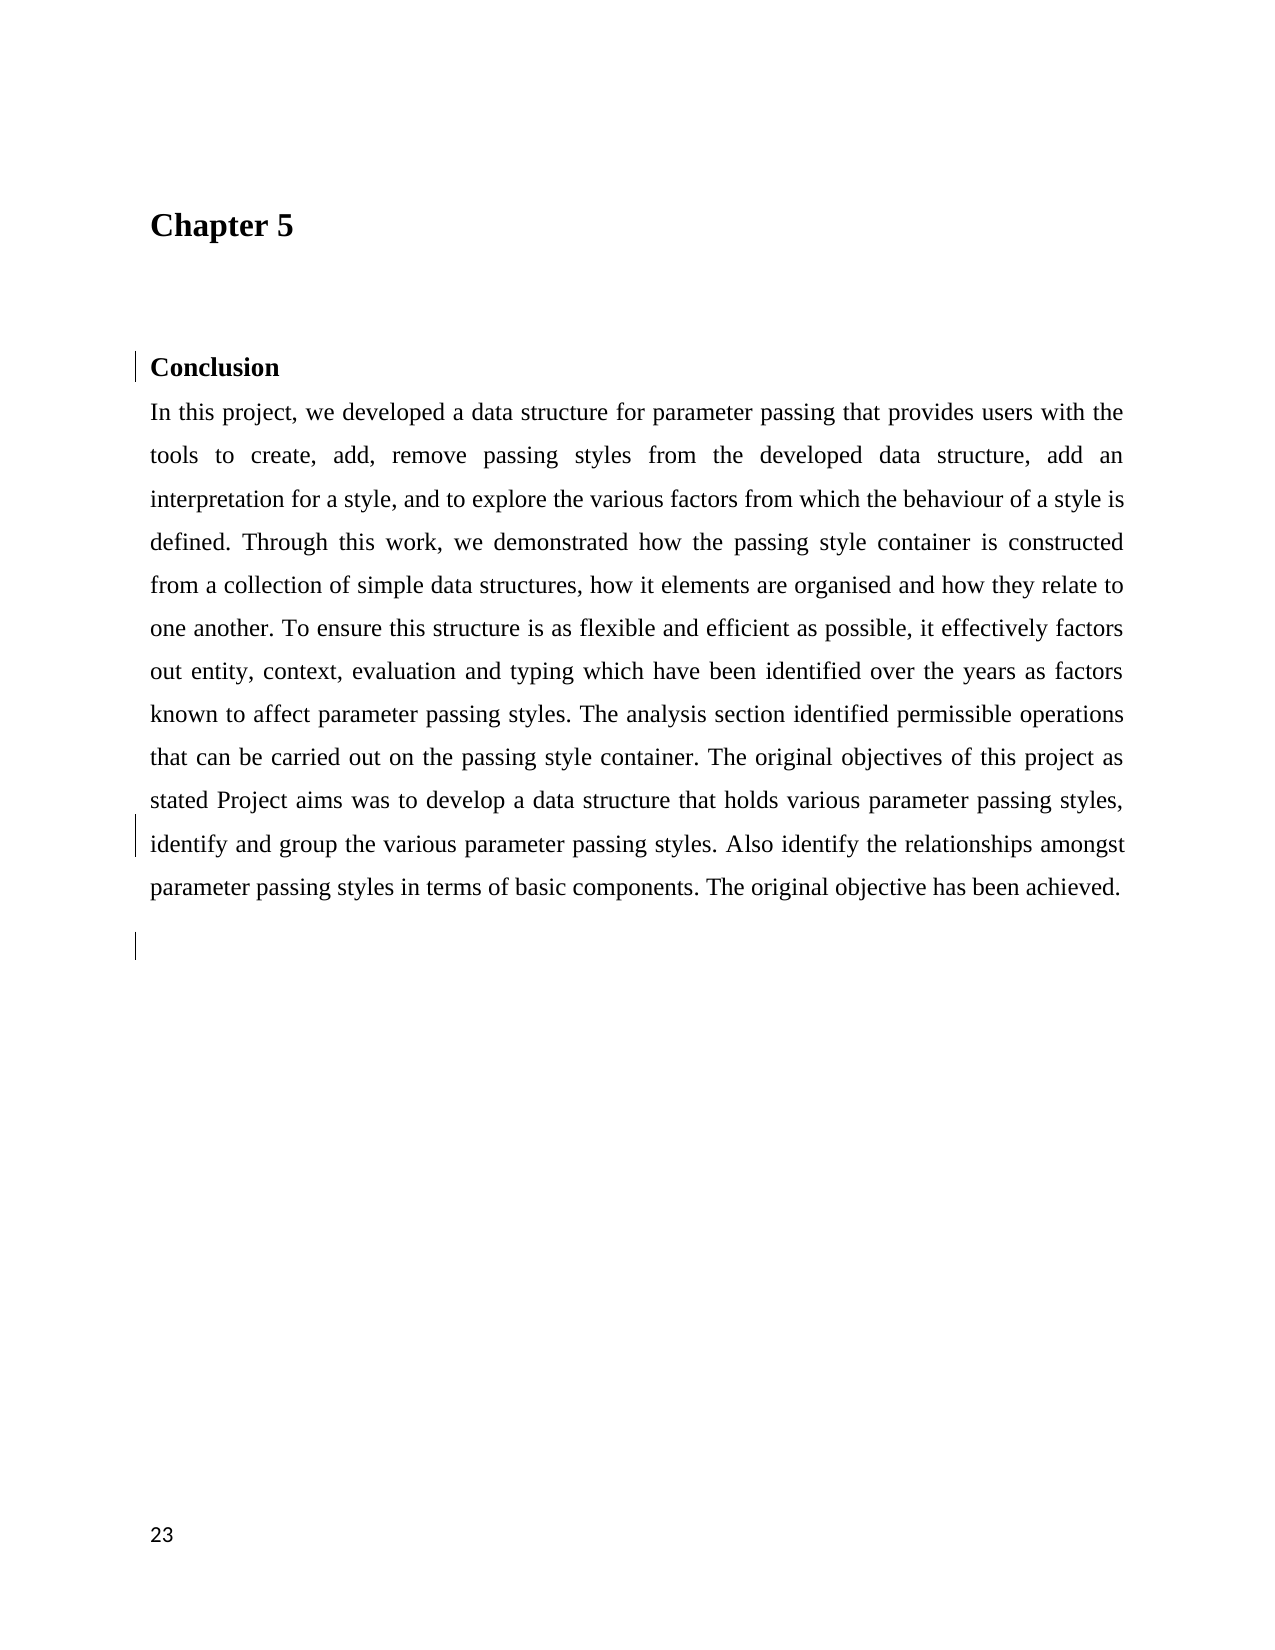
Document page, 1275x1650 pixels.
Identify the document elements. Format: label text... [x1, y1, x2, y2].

subtitle Conclusion [150, 351, 1125, 382]
text In this project, we developed a data structure for parameter passing that provides users with the tools to create, add, remove passing styles from the developed data structure, add an interpretation for a style, and to explore the various factors from which the behaviour of a style is defined. Through this work, we demonstrated how the passing style container is constructed from a collection of simple data structures, how it elements are organised and how they relate to one another. To ensure this structure is as flexible and efficient as possible, it effectively factors out entity, context, evaluation and typing which have been identified over the years as factors known to affect parameter passing styles. The analysis section identified permissible operations that can be carried out on the passing style container. The original objectives of this project as stated Project aims was to develop a data structure that holds various parameter passing styles, identify and group the various parameter passing styles. Also identify the relationships amongst parameter passing styles in terms of basic components. The original objective has been achieved. [150, 397, 1125, 901]
subtitle Chapter 5 [150, 205, 1125, 243]
